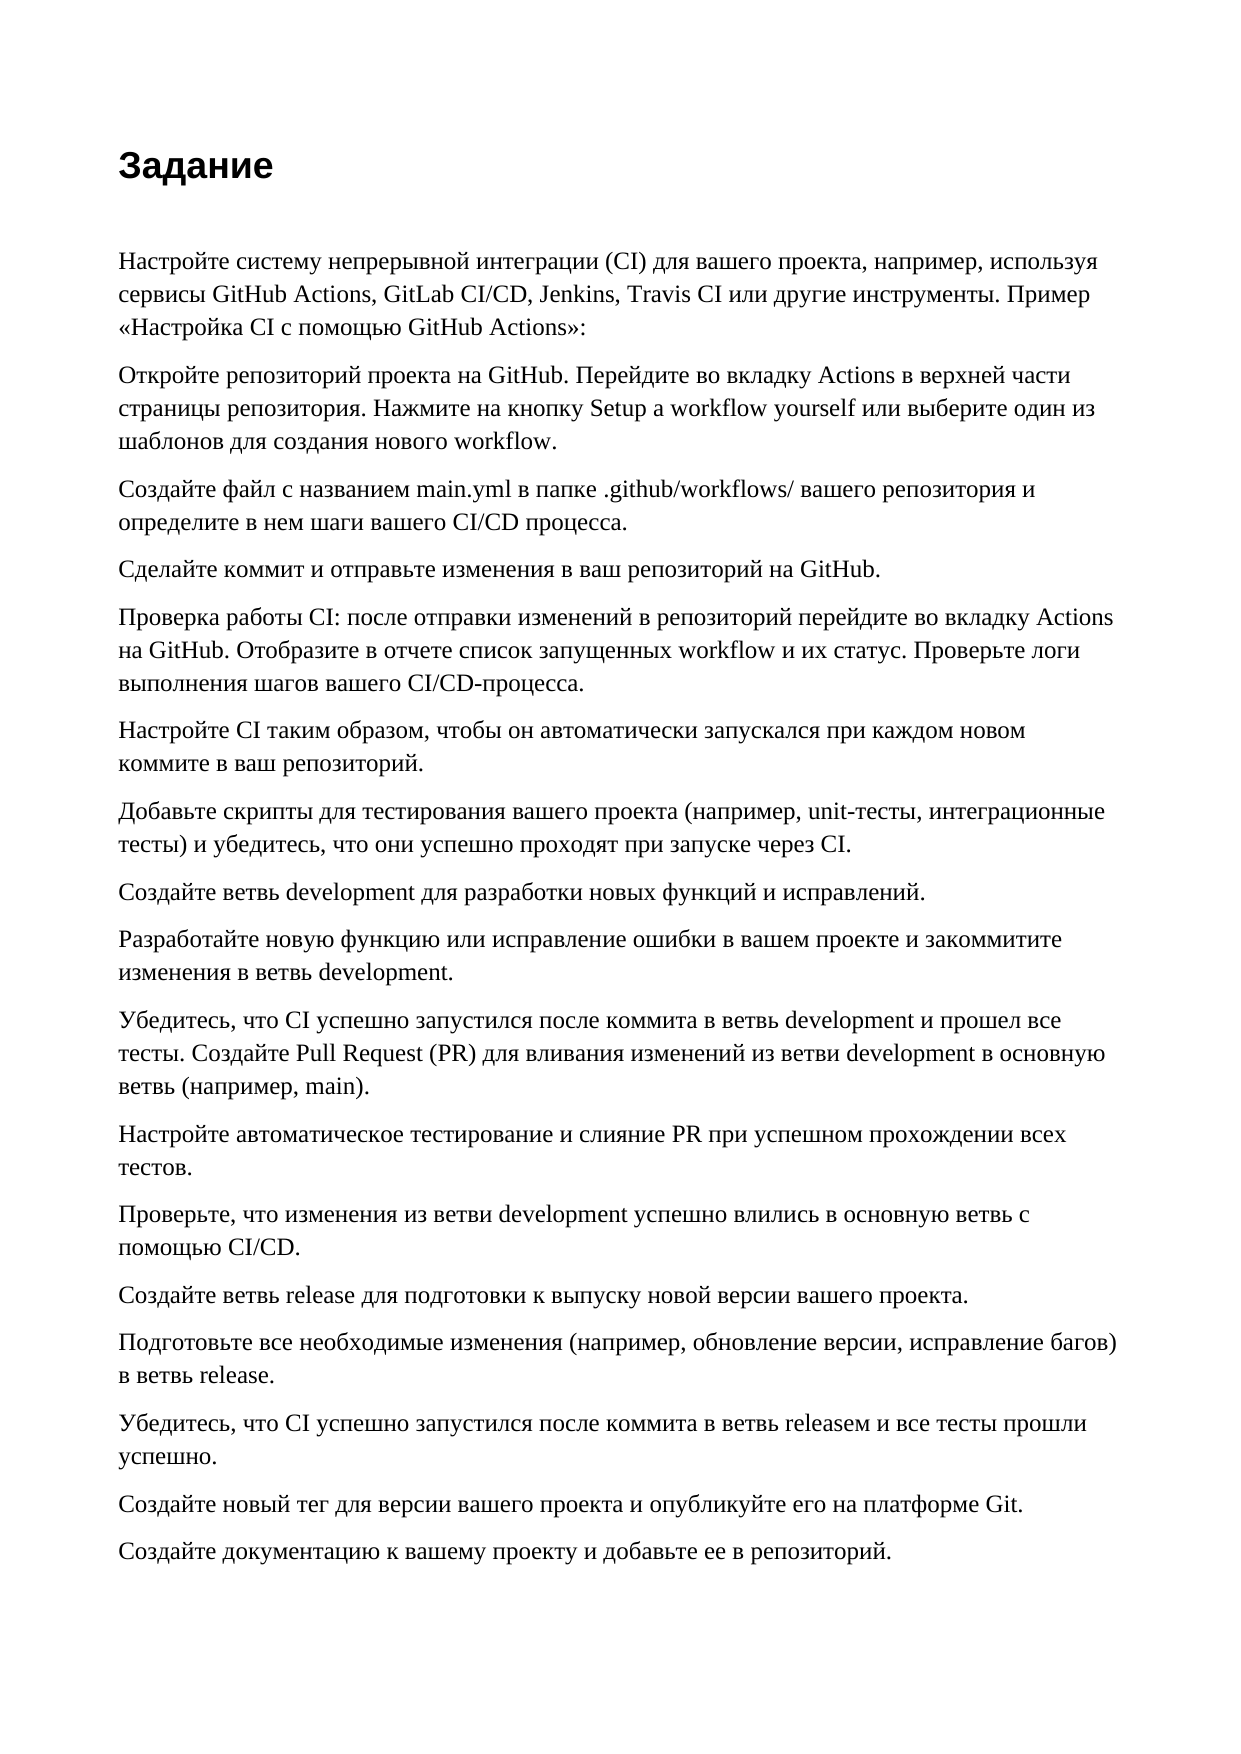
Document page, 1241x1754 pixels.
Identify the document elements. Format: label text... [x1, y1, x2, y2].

text Добавьте скрипты для тестирования вашего проекта (например, unit-тесты, интеграционные тесты) и убедитесь, что они успешно проходят при запуске через CI. [118, 796, 1122, 858]
text Подготовьте все необходимые изменения (например, обновление версии, исправление багов) в ветвь release. [118, 1327, 1122, 1389]
text Убедитесь, что CI успешно запустился после коммита в ветвь releaseм и все тесты прошли успешно. [118, 1408, 1122, 1470]
text Создайте файл с названием main.yml в папке .github/workflows/ вашего репозитория и определите в нем шаги вашего CI/CD процесса. [118, 474, 1122, 535]
text Настройте систему непрерывной интеграции (CI) для вашего проекта, например, используя сервисы GitHub Actions, GitLab CI/CD, Jenkins, Travis CI или другие инструменты. Пример «Настройка CI с помощью GitHub Actions»: [118, 246, 1122, 341]
text Создайте ветвь development для разработки новых функций и исправлений. [118, 877, 1122, 906]
text Создайте документацию к вашему проекту и добавьте ее в репозиторий. [118, 1536, 1122, 1565]
text Разработайте новую функцию или исправление ошибки в вашем проекте и закоммитите изменения в ветвь development. [118, 924, 1122, 986]
subtitle Задание [118, 143, 1122, 186]
text Сделайте коммит и отправьте изменения в ваш репозиторий на GitHub. [118, 554, 1122, 583]
text Настройте автоматическое тестирование и слияние PR при успешном прохождении всех тестов. [118, 1119, 1122, 1180]
text Проверьте, что изменения из ветви development успешно влились в основную ветвь с помощью CI/CD. [118, 1199, 1122, 1261]
text Убедитесь, что CI успешно запустился после коммита в ветвь development и прошел все тесты. Создайте Pull Request (PR) для вливания изменений из ветви development в основную ветвь (например, main). [118, 1005, 1122, 1100]
text Создайте новый тег для версии вашего проекта и опубликуйте его на платформе Git. [118, 1489, 1122, 1517]
text Проверка работы CI: после отправки изменений в репозиторий перейдите во вкладку Actions на GitHub. Отобразите в отчете список запущенных workflow и их статус. Проверьте логи выполнения шагов вашего CI/CD-процесса. [118, 602, 1122, 697]
text Создайте ветвь release для подготовки к выпуску новой версии вашего проекта. [118, 1280, 1122, 1309]
text Настройте CI таким образом, чтобы он автоматически запускался при каждом новом коммите в ваш репозиторий. [118, 716, 1122, 777]
text Откройте репозиторий проекта на GitHub. Перейдите во вкладку Actions в верхней части страницы репозитория. Нажмите на кнопку Setup a workflow yourself или выберите один из шаблонов для создания нового workflow. [118, 360, 1122, 455]
